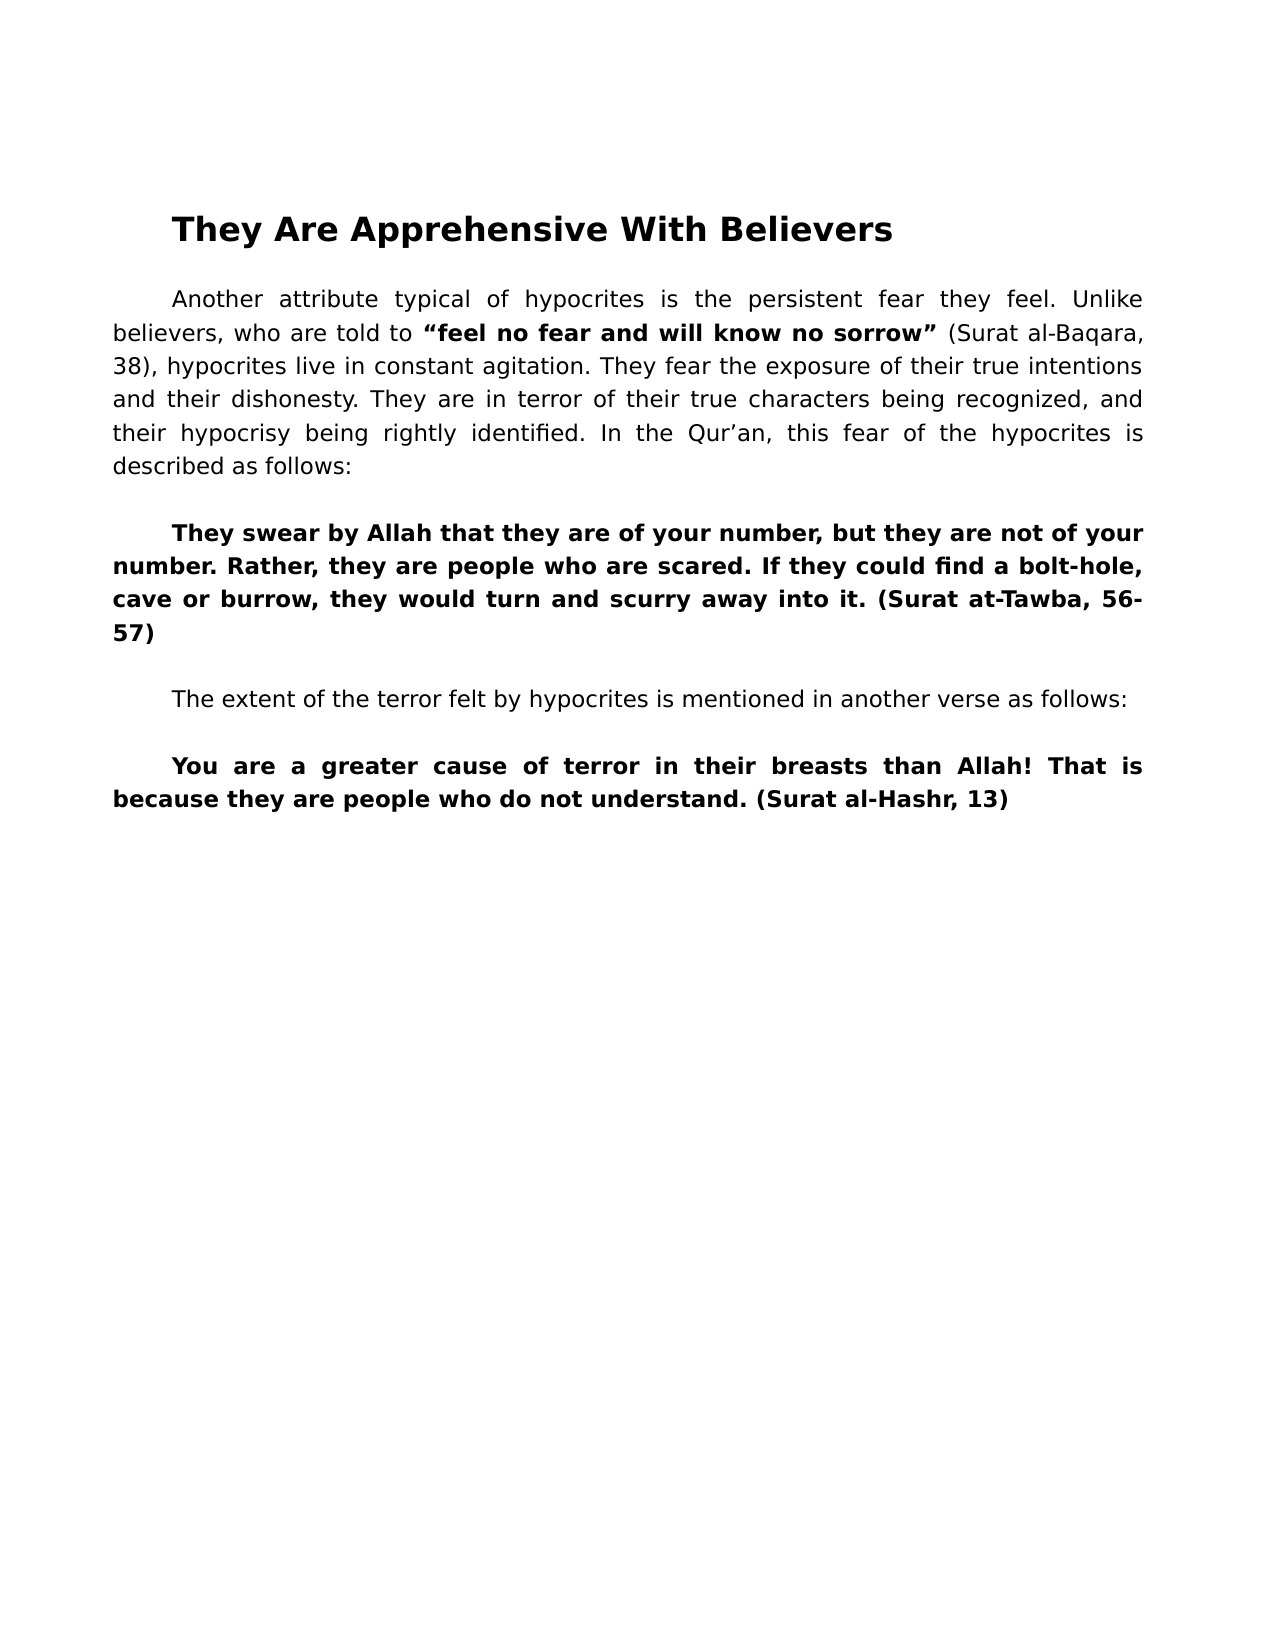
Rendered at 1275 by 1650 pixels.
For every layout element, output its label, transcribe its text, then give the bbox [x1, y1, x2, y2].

text You are a greater cause of terror in their breasts than Allah! That is because they are people who do not understand. (Surat al-Hashr, 13) [112, 748, 1145, 814]
text They Are Apprehensive With Believers [112, 214, 1145, 248]
text The extent of the terror felt by hypocrites is mentioned in another verse as follows: [112, 681, 1145, 714]
text Another attribute typical of hypocrites is the persistent fear they feel. Unlike believers, who are told to “feel no fear and will know no sorrow” (Surat al-Baqara, 38), hypocrites live in constant agitation. They fear the exposure of their true intentions and their dishonesty. They are in terror of their true characters being recognized, and their hypocrisy being rightly identified. In the Qur’an, this fear of the hypocrites is described as follows: [112, 281, 1145, 481]
text They swear by Allah that they are of your number, but they are not of your number. Rather, they are people who are scared. If they could find a bolt-hole, cave or burrow, they would turn and scurry away into it. (Surat at-Tawba, 56-57) [112, 514, 1145, 648]
